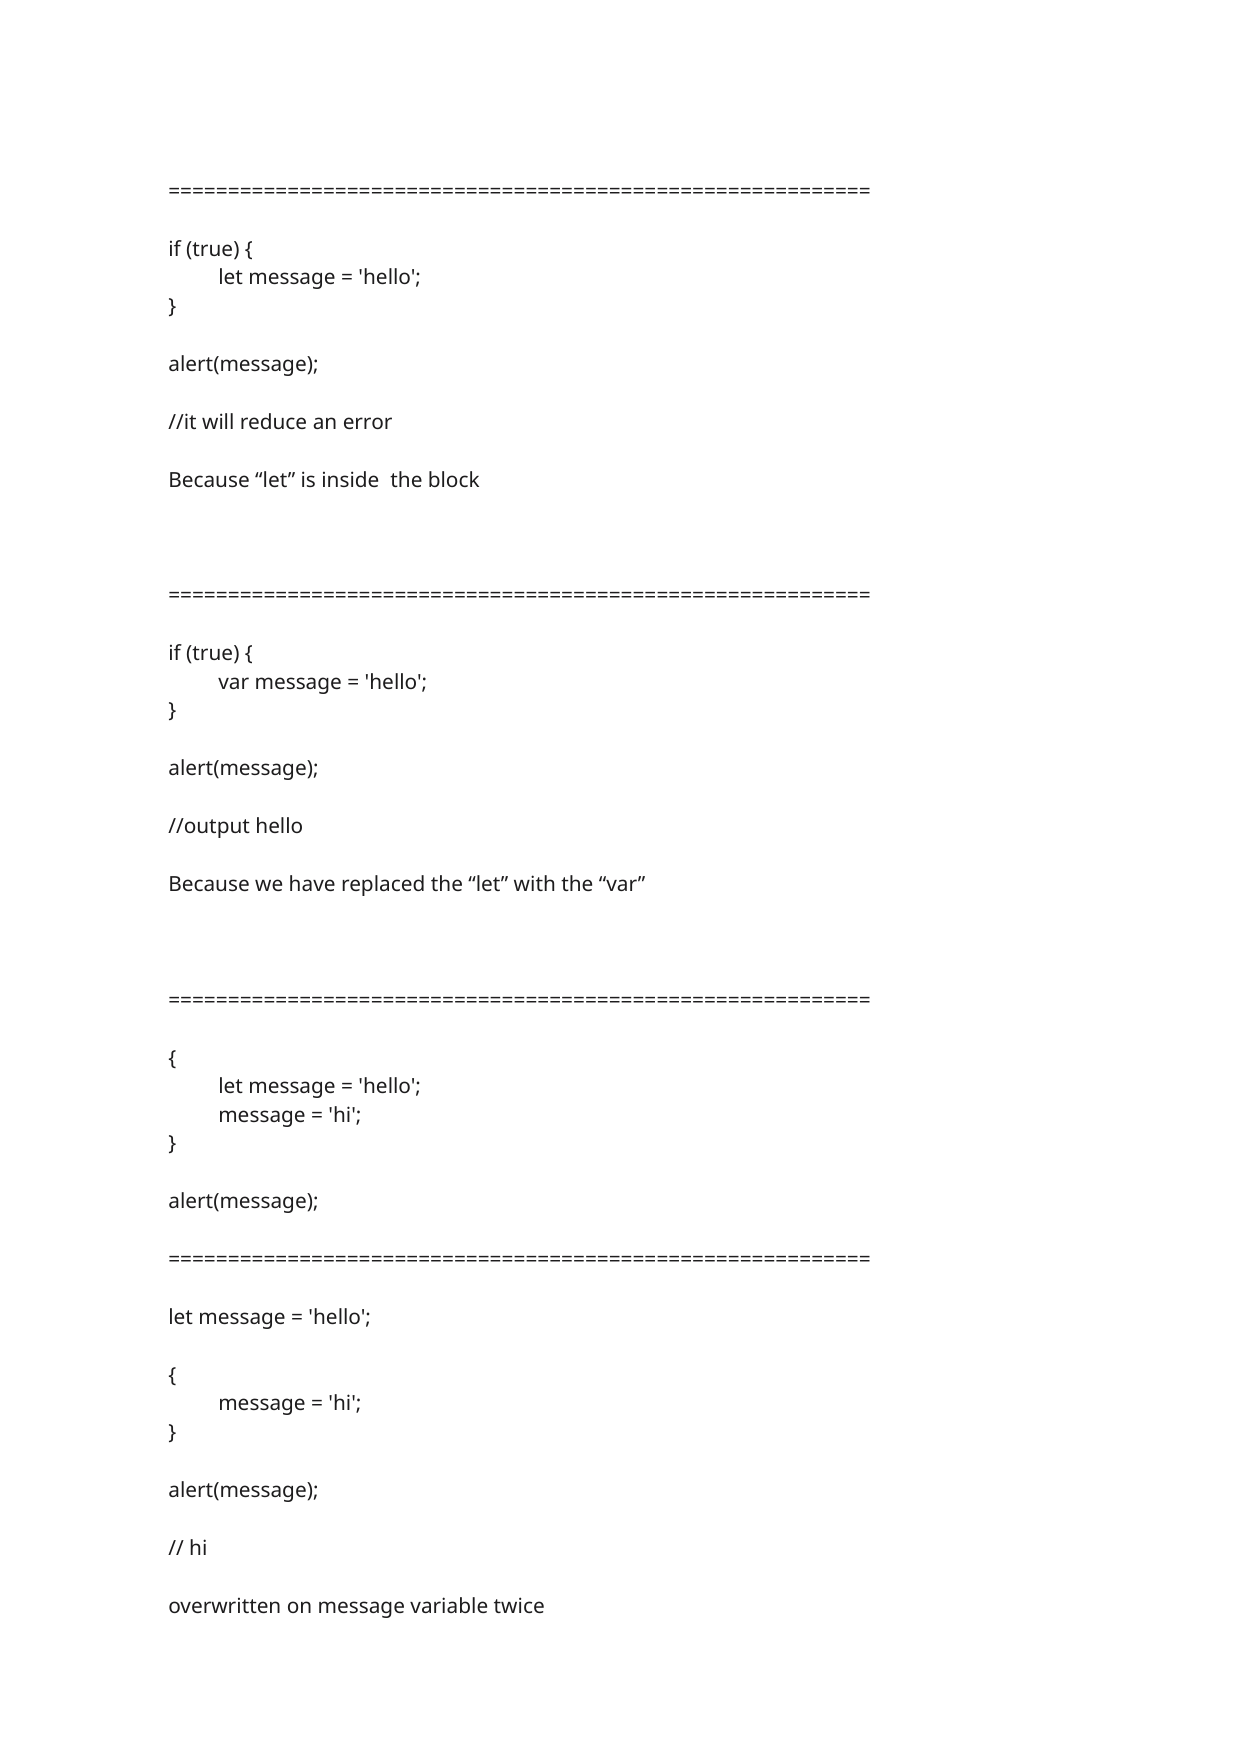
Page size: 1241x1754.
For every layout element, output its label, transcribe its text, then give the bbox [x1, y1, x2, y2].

text } [168, 1128, 1122, 1157]
text message = 'hi'; [168, 1388, 1122, 1417]
text let message = 'hello'; [168, 1071, 1122, 1100]
text alert(message); [168, 1475, 1122, 1503]
text =========================================================== [168, 176, 1122, 204]
text } [168, 1417, 1122, 1446]
text let message = 'hello'; [168, 262, 1122, 291]
text //it will reduce an error [168, 407, 1122, 435]
text } [168, 695, 1122, 724]
text //output hello [168, 811, 1122, 840]
text =========================================================== [168, 581, 1122, 609]
text let message = 'hello'; [168, 1302, 1122, 1331]
text var message = 'hello'; [168, 667, 1122, 695]
text { [168, 1360, 1122, 1388]
text alert(message); [168, 753, 1122, 782]
text =========================================================== [168, 1244, 1122, 1273]
text if (true) { [168, 234, 1122, 262]
text overwritten on message variable twice [168, 1591, 1122, 1619]
text } [168, 291, 1122, 319]
text alert(message); [168, 349, 1122, 377]
text alert(message); [168, 1186, 1122, 1215]
text message = 'hi'; [168, 1100, 1122, 1128]
text // hi [168, 1533, 1122, 1561]
text Because we have replaced the “let” with the “var” [168, 869, 1122, 898]
text if (true) { [168, 638, 1122, 667]
text Because “let” is inside the block [168, 465, 1122, 493]
text { [168, 1043, 1122, 1071]
text =========================================================== [168, 985, 1122, 1013]
